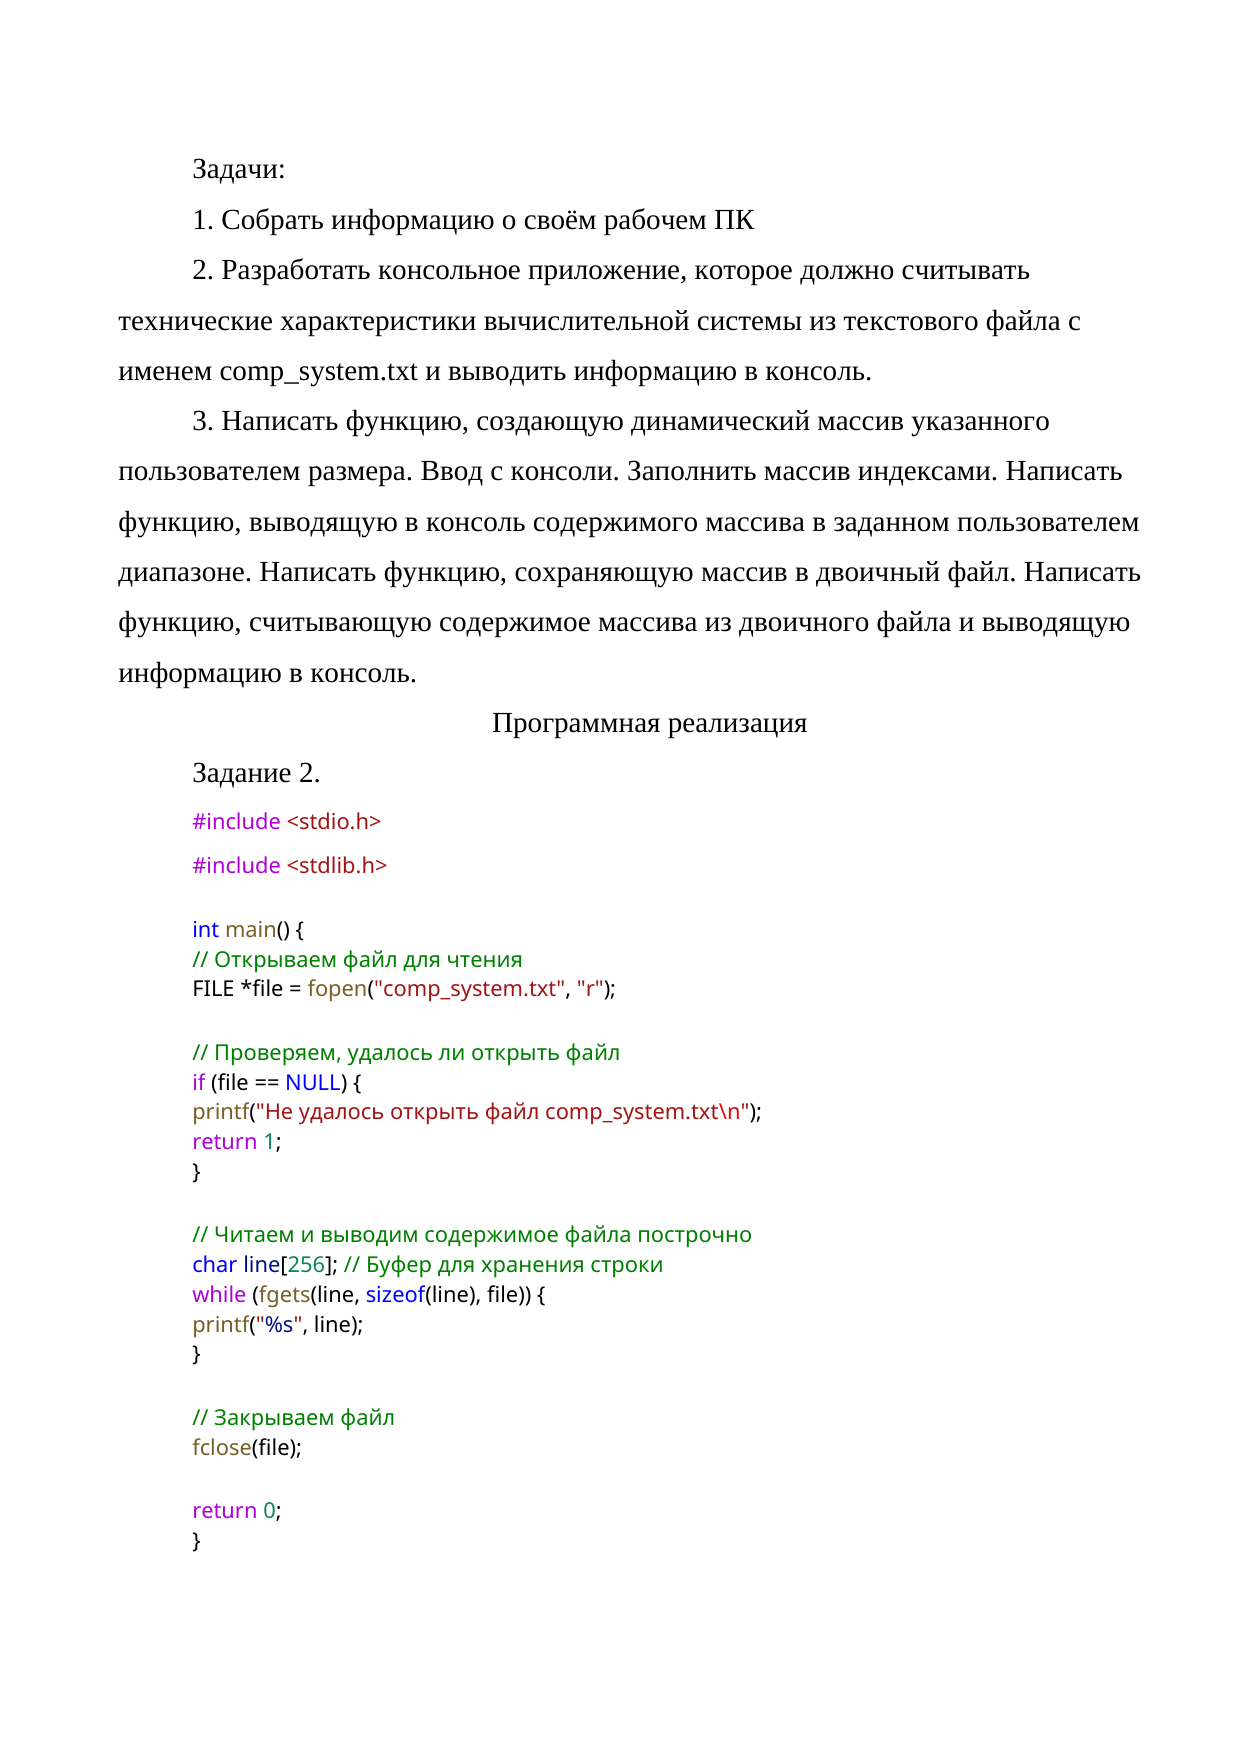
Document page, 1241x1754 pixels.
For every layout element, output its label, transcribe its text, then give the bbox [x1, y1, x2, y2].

text FILE *file = fopen("comp_system.txt", "r"); [118, 973, 1181, 1003]
text char line[256]; // Буфер для хранения строки [118, 1249, 1181, 1279]
text return 0; [118, 1495, 1181, 1524]
text 3. Написать функцию, создающую динамический массив указанного пользователем размера. Ввод с консоли. Заполнить массив индексами. Написать функцию, выводящую в консоль содержимого массива в заданном пользователем диапазоне. Написать функцию, сохраняющую массив в двоичный файл. Написать функцию, считывающую содержимое массива из двоичного файла и выводящую информацию в консоль. [118, 403, 1181, 688]
text if (file == NULL) { [118, 1066, 1181, 1096]
text Программная реализация [118, 705, 1181, 739]
text // Закрываем файл [118, 1402, 1181, 1431]
text #include <stdio.h> [118, 806, 1181, 836]
text #include <stdlib.h> [118, 850, 1181, 880]
text Задание 2. [118, 755, 1181, 789]
text fclose(file); [118, 1431, 1181, 1461]
text return 1; [118, 1126, 1181, 1156]
text // Читаем и выводим содержимое файла построчно [118, 1219, 1181, 1249]
text printf("%s", line); [118, 1308, 1181, 1338]
text while (fgets(line, sizeof(line), file)) { [118, 1279, 1181, 1308]
text 1. Собрать информацию о своём рабочем ПК [118, 202, 1181, 236]
text 2. Разработать консольное приложение, которое должно считывать технические характеристики вычислительной системы из текстового файла с именем comp_system.txt и выводить информацию в консоль. [118, 252, 1181, 386]
text // Проверяем, удалось ли открыть файл [118, 1037, 1181, 1066]
text int main() { [118, 914, 1181, 943]
text } [118, 1156, 1181, 1186]
text // Открываем файл для чтения [118, 943, 1181, 973]
text } [118, 1338, 1181, 1368]
text } [118, 1524, 1181, 1554]
text Задачи: [118, 152, 1181, 185]
text printf("Не удалось открыть файл comp_system.txt\n"); [118, 1096, 1181, 1126]
